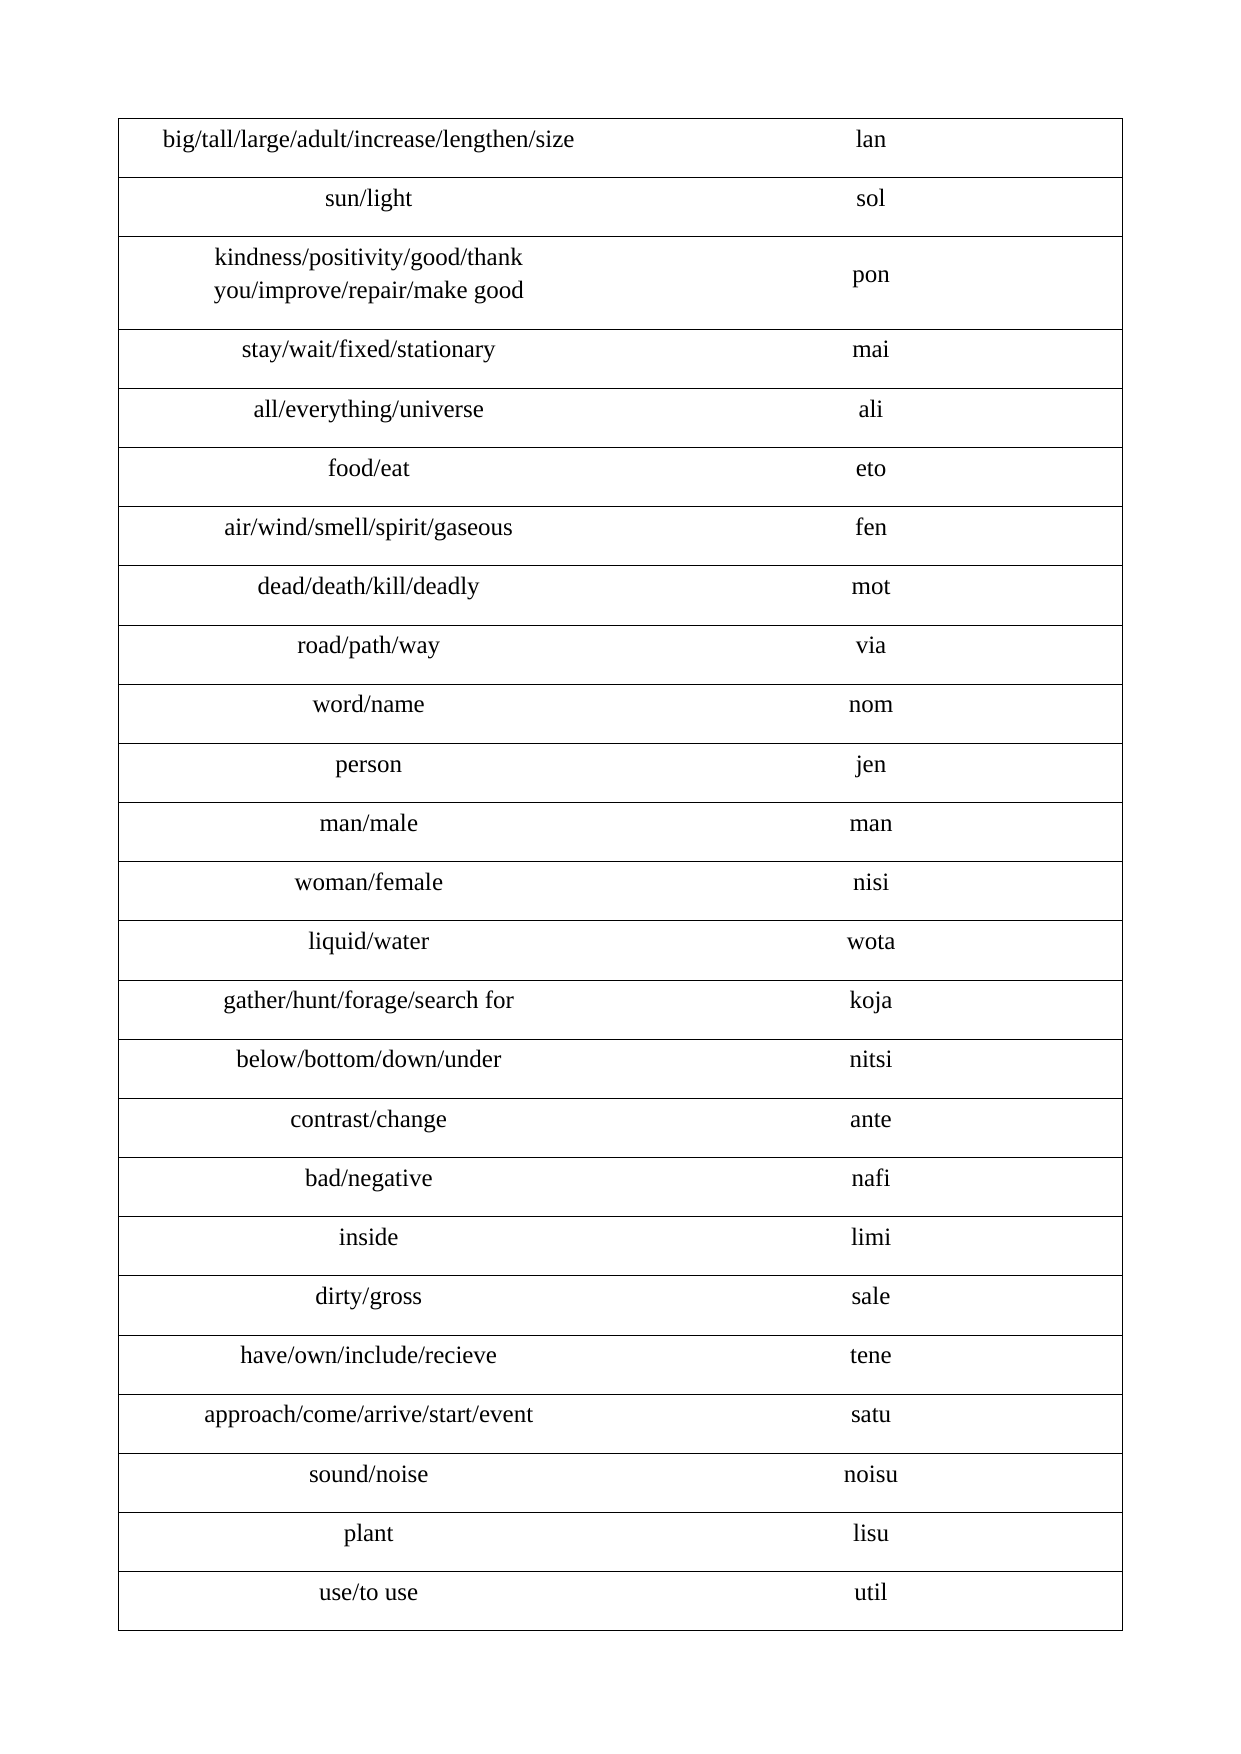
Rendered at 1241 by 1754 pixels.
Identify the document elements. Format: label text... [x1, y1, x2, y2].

table_cell word/name [119, 685, 619, 743]
table_cell koja [619, 981, 1122, 1039]
table_cell dead/death/kill/deadly [119, 566, 619, 624]
table_cell air/wind/smell/spirit/gaseous [119, 507, 619, 565]
table_cell big/tall/large/adult/increase/lengthen/size [119, 119, 619, 177]
table_cell gather/hunt/forage/search for [119, 981, 619, 1039]
table_cell tene [619, 1336, 1122, 1394]
table_cell fen [619, 507, 1122, 565]
table_cell all/everything/universe [119, 389, 619, 447]
table_cell lisu [619, 1513, 1122, 1571]
table_cell plant [119, 1513, 619, 1571]
table_cell use/to use [119, 1572, 619, 1630]
table_cell kindness/positivity/good/thank you/improve/repair/make good [119, 237, 619, 329]
table_cell man/male [119, 803, 619, 861]
table_cell eto [619, 448, 1122, 506]
table_cell inside [119, 1217, 619, 1275]
table_cell pon [619, 237, 1122, 329]
table_cell sun/light [119, 178, 619, 236]
table_cell sale [619, 1276, 1122, 1334]
table_cell util [619, 1572, 1122, 1630]
table_cell road/path/way [119, 626, 619, 684]
table_cell sol [619, 178, 1122, 236]
table_cell approach/come/arrive/start/event [119, 1395, 619, 1453]
table_cell below/bottom/down/under [119, 1040, 619, 1098]
table_cell noisu [619, 1454, 1122, 1512]
table_cell food/eat [119, 448, 619, 506]
table_cell have/own/include/recieve [119, 1336, 619, 1394]
table_cell nafi [619, 1158, 1122, 1216]
table_cell nom [619, 685, 1122, 743]
table_cell ali [619, 389, 1122, 447]
table_cell ante [619, 1099, 1122, 1157]
table_cell contrast/change [119, 1099, 619, 1157]
table_cell man [619, 803, 1122, 861]
table_cell person [119, 744, 619, 802]
table_cell via [619, 626, 1122, 684]
table_cell bad/negative [119, 1158, 619, 1216]
table_cell satu [619, 1395, 1122, 1453]
table_cell wota [619, 921, 1122, 979]
table_cell nisi [619, 862, 1122, 920]
table_cell jen [619, 744, 1122, 802]
table_cell woman/female [119, 862, 619, 920]
table_cell mot [619, 566, 1122, 624]
table_cell stay/wait/fixed/stationary [119, 330, 619, 388]
table_cell dirty/gross [119, 1276, 619, 1334]
table_cell lan [619, 119, 1122, 177]
table_cell limi [619, 1217, 1122, 1275]
table_cell mai [619, 330, 1122, 388]
table_cell liquid/water [119, 921, 619, 979]
table_cell nitsi [619, 1040, 1122, 1098]
table_cell sound/noise [119, 1454, 619, 1512]
